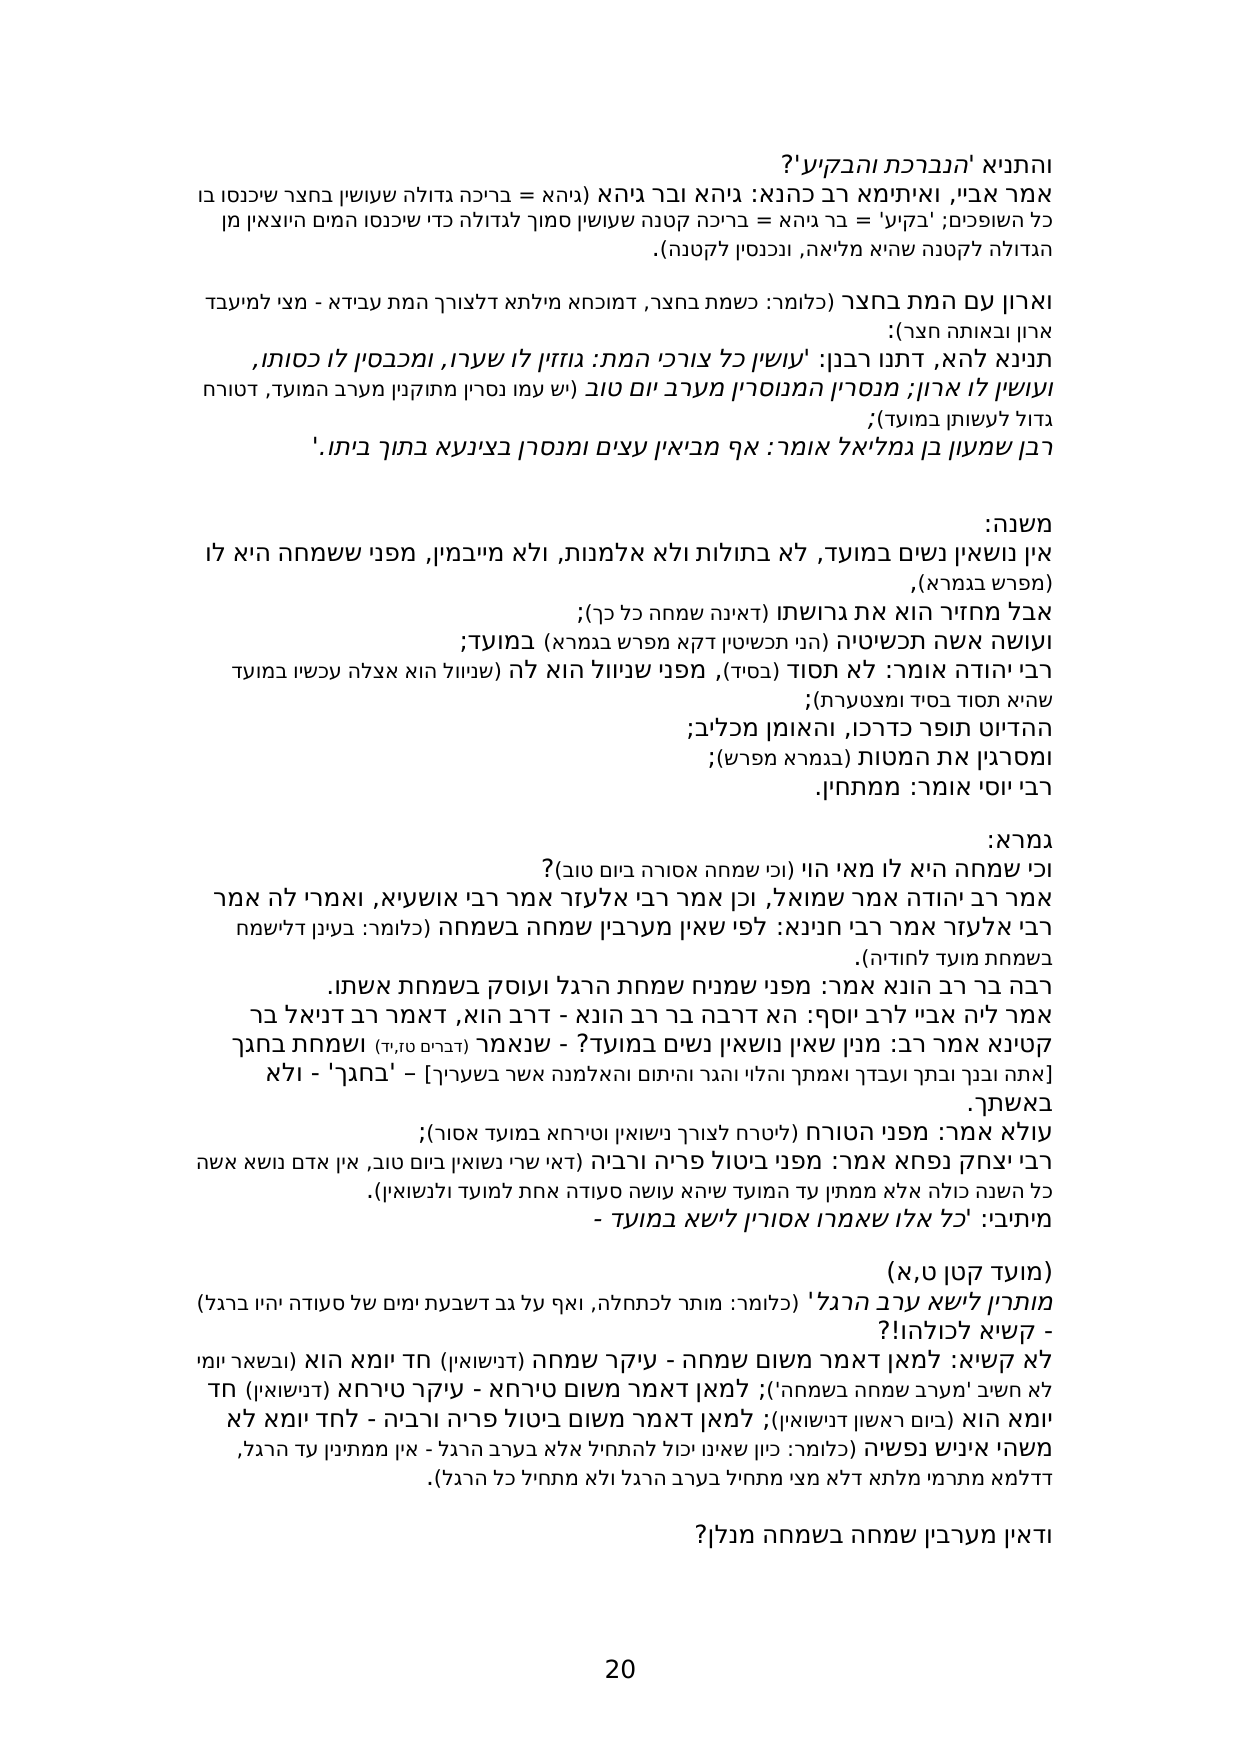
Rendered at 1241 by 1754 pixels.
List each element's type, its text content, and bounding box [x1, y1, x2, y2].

text גמרא: [187, 825, 1053, 854]
text ועושה אשה תכשיטיה (הני תכשיטין דקא מפרש בגמרא) במועד; [187, 626, 1053, 655]
text ההדיוט תופר כדרכו, והאומן מכליב; [187, 713, 1053, 742]
text משנה: [187, 509, 1053, 538]
text אמר ליה אביי לרב יוסף: הא דרבה בר רב הונא - דרב הוא, דאמר רב דניאל בר קטינא אמר רב: מנין שאין נושאין נשים במועד? - שנאמר (דברים טז,יד) ושמחת בחגך [אתה ובנך ובתך ועבדך ואמתך והלוי והגר והיתום והאלמנה אשר בשעריך] – 'בחגך' - ולא באשתך. [187, 1000, 1053, 1117]
text רבי יהודה אומר: לא תסוד (בסיד), מפני שניוול הוא לה (שניוול הוא אצלה עכשיו במועד שהיא תסוד בסיד ומצטערת); [187, 655, 1053, 713]
text ודאין מערבין שמחה בשמחה מנלן? [187, 1520, 1053, 1549]
text אין נושאין נשים במועד, לא בתולות ולא אלמנות, ולא מייבמין, מפני ששמחה היא לו (מפרש בגמרא), [187, 538, 1053, 597]
text אמר אביי, ואיתימא רב כהנא: גיהא ובר גיהא (גיהא = בריכה גדולה שעושין בחצר שיכנסו בו כל השופכים; 'בקיע' = בר גיהא = בריכה קטנה שעושין סמוך לגדולה כדי שיכנסו המים היוצאין מן הגדולה לקטנה שהיא מליאה, ונכנסין לקטנה). [187, 179, 1053, 262]
text אבל מחזיר הוא את גרושתו (דאינה שמחה כל כך); [187, 597, 1053, 626]
text ומסרגין את המטות (בגמרא מפרש); [187, 742, 1053, 772]
text רבה בר רב הונא אמר: מפני שמניח שמחת הרגל ועוסק בשמחת אשתו. [187, 971, 1053, 1000]
text (מועד קטן ט,א) [187, 1258, 1053, 1287]
text לא קשיא: למאן דאמר משום שמחה - עיקר שמחה (דנישואין) חד יומא הוא (ובשאר יומי לא חשיב 'מערב שמחה בשמחה'); למאן דאמר משום טירחא - עיקר טירחא (דנישואין) חד יומא הוא (ביום ראשון דנישואין); למאן דאמר משום ביטול פריה ורביה - לחד יומא לא משהי איניש נפשיה (כלומר: כיון שאינו יכול להתחיל אלא בערב הרגל - אין ממתינין עד הרגל, דדלמא מתרמי מלתא דלא מצי מתחיל בערב הרגל ולא מתחיל כל הרגל). [187, 1345, 1053, 1491]
text מותרין לישא ערב הרגל' (כלומר: מותר לכתחלה, ואף על גב דשבעת ימים של סעודה יהיו ברגל) - קשיא לכולהו!? [187, 1287, 1053, 1345]
text אמר רב יהודה אמר שמואל, וכן אמר רבי אלעזר אמר רבי אושעיא, ואמרי לה אמר רבי אלעזר אמר רבי חנינא: לפי שאין מערבין שמחה בשמחה (כלומר: בעינן דלישמח בשמחת מועד לחודיה). [187, 883, 1053, 971]
text עולא אמר: מפני הטורח (ליטרח לצורך נישואין וטירחא במועד אסור); [187, 1117, 1053, 1146]
text וארון עם המת בחצר (כלומר: כשמת בחצר, דמוכחא מילתא דלצורך המת עבידא - מצי למיעבד ארון ובאותה חצר): [187, 286, 1053, 344]
text רבן שמעון בן גמליאל אומר: אף מביאין עצים ומנסרן בצינעא בתוך ביתו.' [187, 432, 1053, 461]
text תנינא להא, דתנו רבנן: 'עושין כל צורכי המת: גוזזין לו שערו, ומכבסין לו כסותו, ועושין לו ארון; מנסרין המנוסרין מערב יום טוב (יש עמו נסרין מתוקנין מערב המועד, דטורח גדול לעשותן במועד); [187, 344, 1053, 432]
text והתניא 'הנברכת והבקיע'? [187, 150, 1053, 179]
text רבי יצחק נפחא אמר: מפני ביטול פריה ורביה (דאי שרי נשואין ביום טוב, אין אדם נושא אשה כל השנה כולה אלא ממתין עד המועד שיהא עושה סעודה אחת למועד ולנשואין). [187, 1146, 1053, 1204]
text וכי שמחה היא לו מאי הוי (וכי שמחה אסורה ביום טוב)? [187, 854, 1053, 883]
text רבי יוסי אומר: ממתחין. [187, 772, 1053, 801]
text מיתיבי: 'כל אלו שאמרו אסורין לישא במועד - [187, 1204, 1053, 1233]
